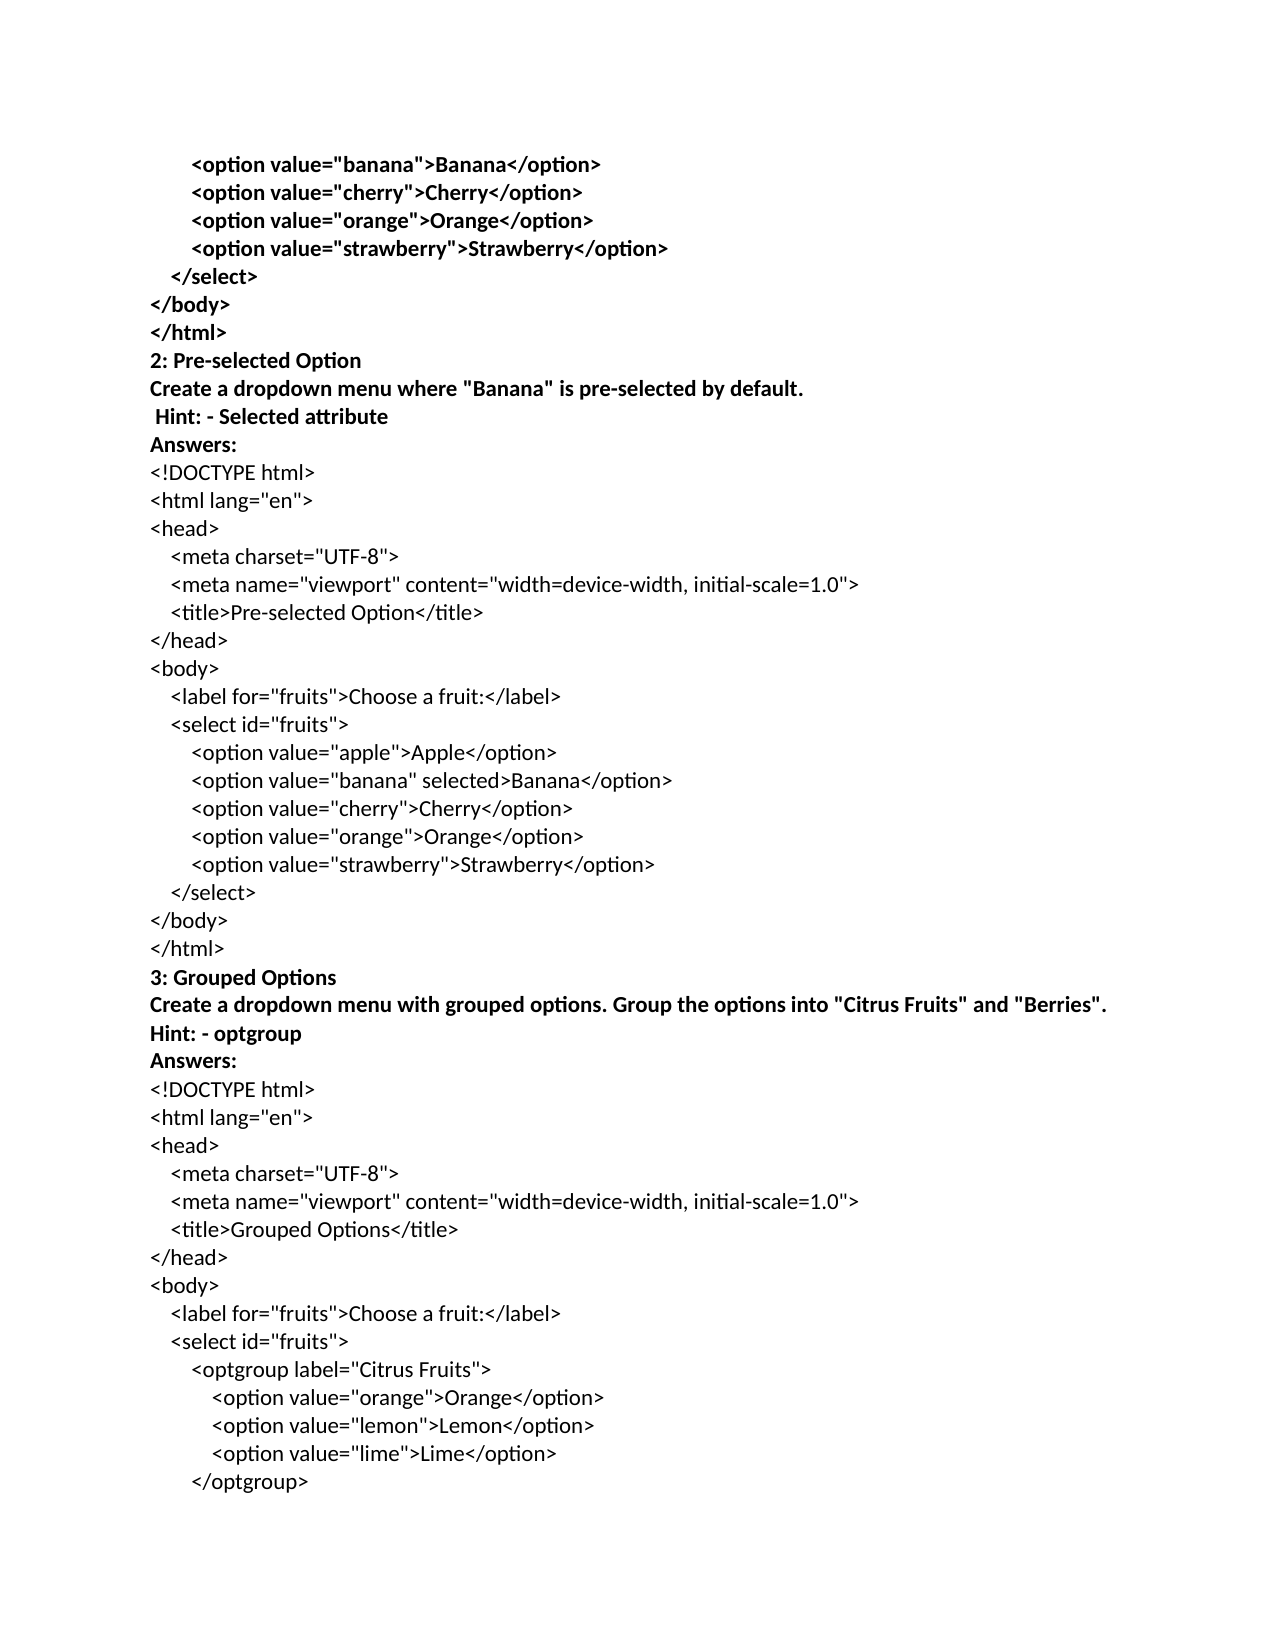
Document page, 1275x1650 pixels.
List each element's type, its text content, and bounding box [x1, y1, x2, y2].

text <option value="orange">Orange</option> [150, 1383, 1125, 1411]
text <meta charset="UTF-8"> [150, 1159, 1125, 1187]
text 3: Grouped Options [150, 963, 1125, 991]
text Hint: - Selected attribute [150, 402, 1125, 430]
text 2: Pre-selected Option [150, 346, 1125, 374]
text <head> [150, 514, 1125, 542]
text <option value="cherry">Cherry</option> [150, 794, 1125, 822]
text <body> [150, 654, 1125, 682]
text </html> [150, 318, 1125, 346]
text <option value="lemon">Lemon</option> [150, 1411, 1125, 1439]
text Answers: [150, 430, 1125, 458]
text Hint: - optgroup [150, 1019, 1125, 1047]
text <option value="orange">Orange</option> [150, 822, 1125, 851]
text <body> [150, 1271, 1125, 1299]
text <option value="orange">Orange</option> [150, 206, 1125, 234]
text Create a dropdown menu where "Banana" is pre-selected by default. [150, 374, 1125, 402]
text <option value="banana" selected>Banana</option> [150, 766, 1125, 794]
text <!DOCTYPE html> [150, 1075, 1125, 1103]
text <option value="strawberry">Strawberry</option> [150, 234, 1125, 262]
text </select> [150, 878, 1125, 907]
text <head> [150, 1131, 1125, 1159]
text <meta charset="UTF-8"> [150, 542, 1125, 570]
text <option value="apple">Apple</option> [150, 738, 1125, 766]
text <meta name="viewport" content="width=device-width, initial-scale=1.0"> [150, 1187, 1125, 1215]
text </body> [150, 290, 1125, 318]
text <option value="strawberry">Strawberry</option> [150, 851, 1125, 878]
text </html> [150, 934, 1125, 963]
text Answers: [150, 1047, 1125, 1075]
text <!DOCTYPE html> [150, 458, 1125, 486]
text <select id="fruits"> [150, 1327, 1125, 1355]
text <html lang="en"> [150, 1103, 1125, 1131]
text <title>Grouped Options</title> [150, 1215, 1125, 1243]
text <option value="lime">Lime</option> [150, 1439, 1125, 1467]
text <meta name="viewport" content="width=device-width, initial-scale=1.0"> [150, 570, 1125, 598]
text <select id="fruits"> [150, 710, 1125, 738]
text </select> [150, 262, 1125, 290]
text <option value="banana">Banana</option> [150, 150, 1125, 178]
text <label for="fruits">Choose a fruit:</label> [150, 1299, 1125, 1327]
text </optgroup> [150, 1467, 1125, 1495]
text <html lang="en"> [150, 486, 1125, 514]
text </body> [150, 907, 1125, 934]
text </head> [150, 1243, 1125, 1271]
text Create a dropdown menu with grouped options. Group the options into "Citrus Fruits" and "Berries". [150, 991, 1125, 1019]
text </head> [150, 626, 1125, 654]
text <label for="fruits">Choose a fruit:</label> [150, 682, 1125, 710]
text <title>Pre-selected Option</title> [150, 598, 1125, 626]
text <optgroup label="Citrus Fruits"> [150, 1355, 1125, 1383]
text <option value="cherry">Cherry</option> [150, 178, 1125, 206]
